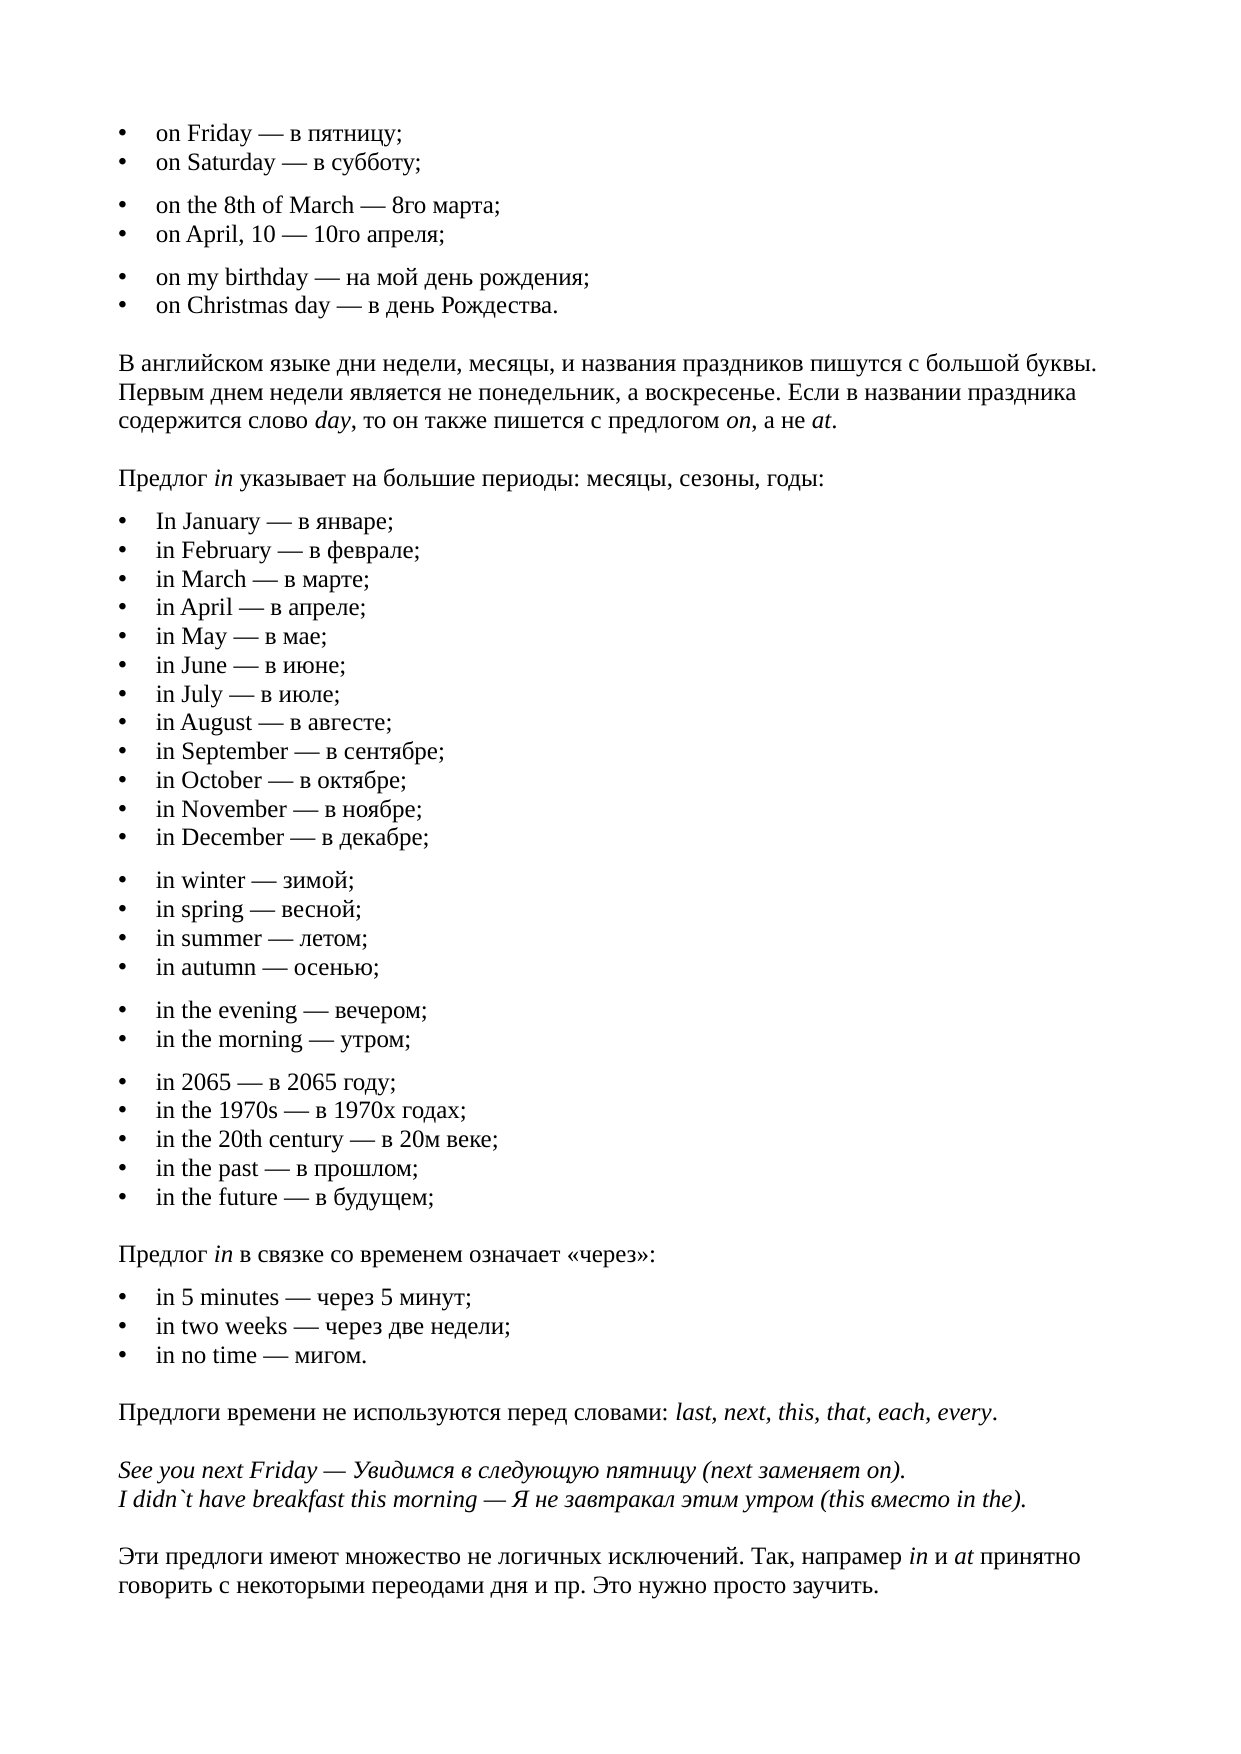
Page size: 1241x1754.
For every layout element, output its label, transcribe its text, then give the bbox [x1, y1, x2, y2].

list in 5 minutes — через 5 минут; [118, 1282, 1122, 1311]
list in December — в декабре; [118, 822, 1122, 851]
list in summer — летом; [118, 923, 1122, 952]
list on Saturday — в субботу; [118, 147, 1122, 176]
list in two weeks — через две недели; [118, 1311, 1122, 1340]
list in August — в авгесте; [118, 707, 1122, 736]
list in 2065 — в 2065 году; [118, 1067, 1122, 1096]
text Предлог in в связке со временем означает «через»: [118, 1239, 1122, 1268]
list in March — в марте; [118, 564, 1122, 592]
list in June — в июне; [118, 650, 1122, 679]
list on Friday — в пятницу; [118, 118, 1122, 147]
list in the 1970s — в 1970х годах; [118, 1096, 1122, 1124]
list in the future — в будущем; [118, 1182, 1122, 1211]
list in July — в июле; [118, 679, 1122, 707]
list in February — в феврале; [118, 535, 1122, 564]
text Предлоги времени не используются перед словами: last, next, this, that, each, every. [118, 1397, 1122, 1426]
list in the evening — вечером; [118, 995, 1122, 1024]
list in October — в октябре; [118, 765, 1122, 794]
text Первым днем недели является не понедельник, а воскресенье. Если в названии праздника содержится слово day, то он также пишется с предлогом on, а не at. [118, 377, 1122, 434]
list in November — в ноябре; [118, 794, 1122, 822]
list on April, 10 — 10го апреля; [118, 219, 1122, 247]
list in September — в сентябре; [118, 736, 1122, 765]
list In January — в январе; [118, 506, 1122, 535]
list in autumn — осенью; [118, 952, 1122, 981]
text See you next Friday — Увидимся в следующую пятницу (next заменяет on). [118, 1455, 1122, 1484]
list in no time — мигом. [118, 1340, 1122, 1369]
text Предлог in указывает на большие периоды: месяцы, сезоны, годы: [118, 463, 1122, 492]
list on the 8th of March — 8го марта; [118, 190, 1122, 219]
list in May — в мае; [118, 621, 1122, 650]
list in the past — в прошлом; [118, 1153, 1122, 1182]
list in winter — зимой; [118, 866, 1122, 894]
list on my birthday — на мой день рождения; [118, 262, 1122, 291]
list in April — в апреле; [118, 592, 1122, 621]
list in the 20th century — в 20м веке; [118, 1124, 1122, 1153]
text I didn`t have breakfast this morning — Я не завтракал этим утром (this вместо in the). [118, 1484, 1122, 1512]
list in spring — весной; [118, 894, 1122, 923]
text Эти предлоги имеют множество не логичных исключений. Так, напрамер in и at принятно говорить с некоторыми переодами дня и пр. Это нужно просто заучить. [118, 1541, 1122, 1599]
list in the morning — утром; [118, 1024, 1122, 1052]
text В английском языке дни недели, месяцы, и названия праздников пишутся с большой буквы. [118, 348, 1122, 377]
list on Christmas day — в день Рождества. [118, 291, 1122, 319]
